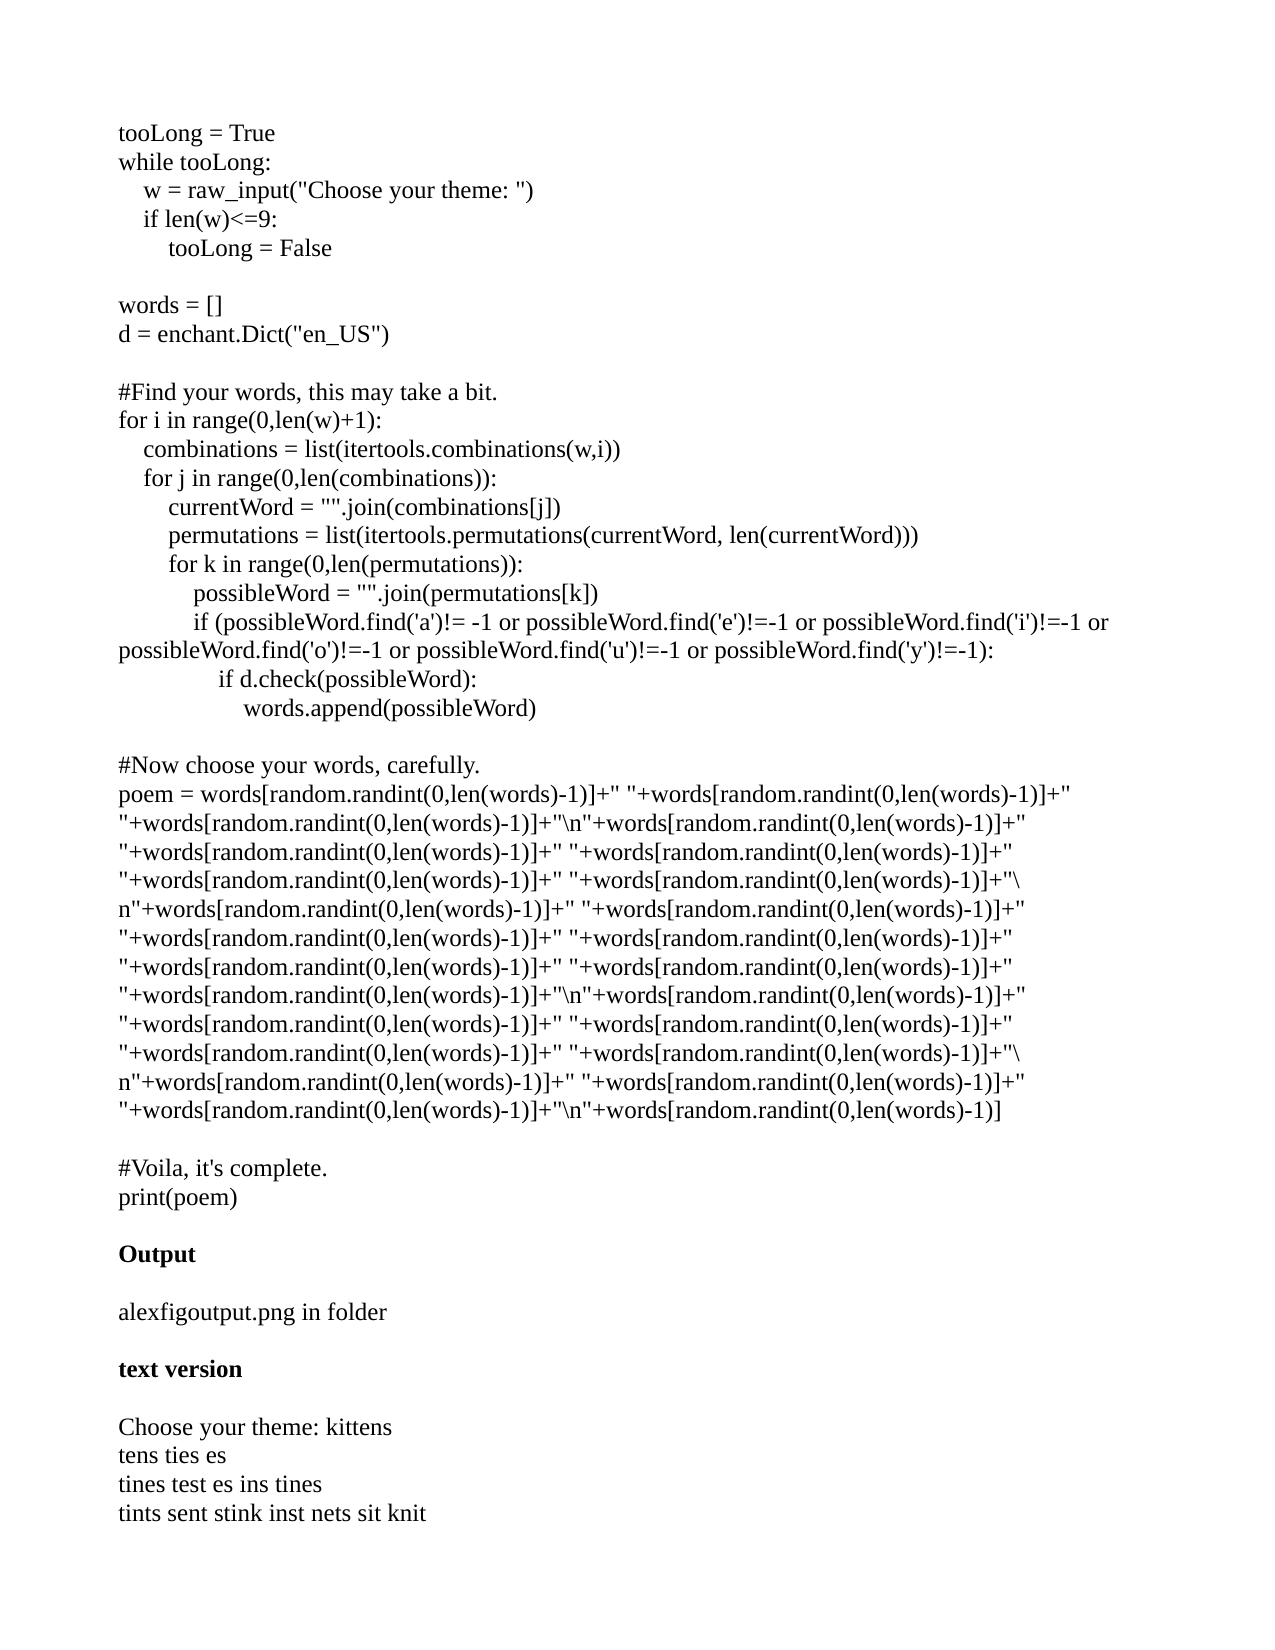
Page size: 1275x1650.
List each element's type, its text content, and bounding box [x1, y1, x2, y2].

text #Now choose your words, carefully. [118, 751, 1157, 779]
text #Voila, it's complete. [118, 1153, 1157, 1182]
text possibleWord = "".join(permutations[k]) [118, 578, 1157, 607]
text if (possibleWord.find('a')!= -1 or possibleWord.find('e')!=-1 or possibleWord.find('i')!=-1 or possibleWord.find('o')!=-1 or possibleWord.find('u')!=-1 or possibleWord.find('y')!=-1): [118, 607, 1157, 664]
text words = [] [118, 291, 1157, 319]
text tints sent stink inst nets sit knit [118, 1498, 1157, 1527]
text while tooLong: [118, 147, 1157, 176]
text text version [118, 1354, 1157, 1383]
text words.append(possibleWord) [118, 693, 1157, 722]
text for k in range(0,len(permutations)): [118, 549, 1157, 578]
text currentWord = "".join(combinations[j]) [118, 492, 1157, 521]
text tooLong = False [118, 233, 1157, 262]
text poem = words[random.randint(0,len(words)-1)]+" "+words[random.randint(0,len(words)-1)]+" "+words[random.randint(0,len(words)-1)]+"\n"+words[random.randint(0,len(words)-1)]+" "+words[random.randint(0,len(words)-1)]+" "+words[random.randint(0,len(words)-1)]+" "+words[random.randint(0,len(words)-1)]+" "+words[random.randint(0,len(words)-1)]+"\n"+words[random.randint(0,len(words)-1)]+" "+words[random.randint(0,len(words)-1)]+" "+words[random.randint(0,len(words)-1)]+" "+words[random.randint(0,len(words)-1)]+" "+words[random.randint(0,len(words)-1)]+" "+words[random.randint(0,len(words)-1)]+" "+words[random.randint(0,len(words)-1)]+"\n"+words[random.randint(0,len(words)-1)]+" "+words[random.randint(0,len(words)-1)]+" "+words[random.randint(0,len(words)-1)]+" "+words[random.randint(0,len(words)-1)]+" "+words[random.randint(0,len(words)-1)]+"\n"+words[random.randint(0,len(words)-1)]+" "+words[random.randint(0,len(words)-1)]+" "+words[random.randint(0,len(words)-1)]+"\n"+words[random.randint(0,len(words)-1)] [118, 779, 1157, 1124]
text print(poem) [118, 1182, 1157, 1211]
text if d.check(possibleWord): [118, 664, 1157, 693]
text tooLong = True [118, 118, 1157, 147]
text for j in range(0,len(combinations)): [118, 463, 1157, 492]
text alexfigoutput.png in folder [118, 1297, 1157, 1326]
text #Find your words, this may take a bit. [118, 377, 1157, 406]
text for i in range(0,len(w)+1): [118, 406, 1157, 434]
text Choose your theme: kittens [118, 1412, 1157, 1441]
text d = enchant.Dict("en_US") [118, 319, 1157, 348]
text permutations = list(itertools.permutations(currentWord, len(currentWord))) [118, 521, 1157, 549]
text combinations = list(itertools.combinations(w,i)) [118, 434, 1157, 463]
text tines test es ins tines [118, 1469, 1157, 1498]
text w = raw_input("Choose your theme: ") [118, 176, 1157, 204]
text tens ties es [118, 1441, 1157, 1469]
text Output [118, 1239, 1157, 1268]
text if len(w)<=9: [118, 204, 1157, 233]
